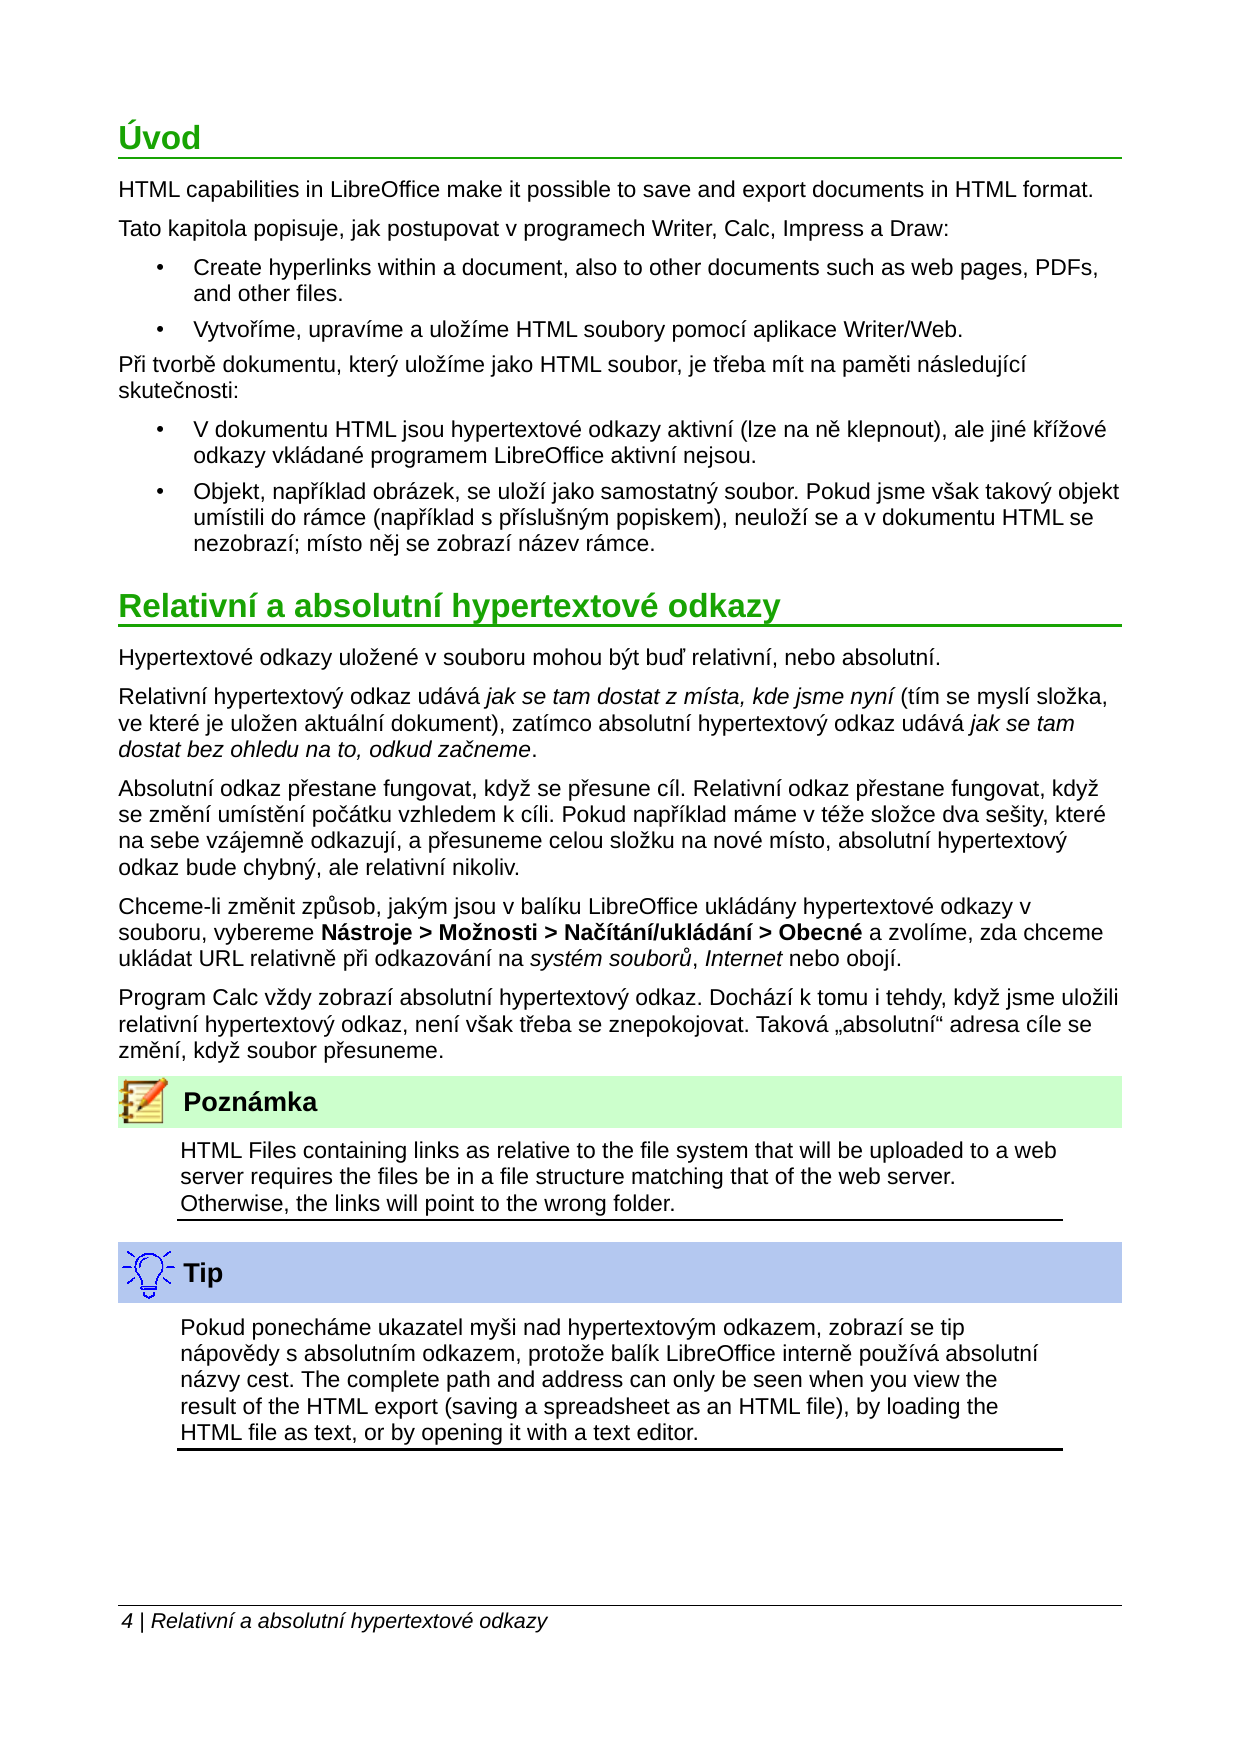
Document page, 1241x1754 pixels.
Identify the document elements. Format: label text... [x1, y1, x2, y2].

list Create hyperlinks within a document, also to other documents such as web pages, PDFs, and other files. [156, 254, 1122, 307]
text Hypertextové odkazy uložené v souboru mohou být buď relativní, nebo absolutní. [118, 644, 1122, 671]
picture [119, 1243, 179, 1303]
list Při tvorbě dokumentu, který uložíme jako HTML soubor, je třeba mít na paměti následující skutečnosti: [118, 351, 1122, 403]
list V dokumentu HTML jsou hypertextové odkazy aktivní (lze na ně klepnout), ale jiné křížové odkazy vkládané programem LibreOffice aktivní nejsou. [156, 416, 1122, 469]
list Vytvoříme, upravíme a uložíme HTML soubory pomocí aplikace Writer/Web. [156, 316, 1122, 342]
list Objekt, například obrázek, se uloží jako samostatný soubor. Pokud jsme však takový objekt umístili do rámce (například s příslušným popiskem), neuloží se a v dokumentu HTML se nezobrazí; místo něj se zobrazí název rámce. [156, 478, 1122, 557]
subtitle Tip [118, 1242, 1122, 1303]
text Pokud ponecháme ukazatel myši nad hypertextovým odkazem, zobrazí se tip nápovědy s absolutním odkazem, protože balík LibreOffice interně používá absolutní názvy cest. The complete path and address can only be seen when you view the result of the HTML export (saving a spreadsheet as an HTML file), by loading the HTML file as text, or by opening it with a text editor. [177, 1311, 1063, 1448]
picture [119, 1076, 170, 1127]
text Relativní hypertextový odkaz udává jak se tam dostat z místa, kde jsme nyní (tím se myslí složka, ve které je uložen aktuální dokument), zatímco absolutní hypertextový odkaz udává jak se tam dostat bez ohledu na to, odkud začneme. [118, 683, 1122, 762]
subtitle Úvod [118, 118, 1122, 157]
text Program Calc vždy zobrazí absolutní hypertextový odkaz. Dochází k tomu i tehdy, když jsme uložili relativní hypertextový odkaz, není však třeba se znepokojovat. Taková „absolutní“ adresa cíle se změní, když soubor přesuneme. [118, 984, 1122, 1063]
text HTML capabilities in LibreOffice make it possible to save and export documents in HTML format. [118, 176, 1122, 203]
subtitle Relativní a absolutní hypertextové odkazy [118, 586, 1122, 624]
text Chceme-li změnit způsob, jakým jsou v balíku LibreOffice ukládány hypertextové odkazy v souboru, vybereme Nástroje > Možnosti > Načítání/ukládání > Obecné a zvolíme, zda chceme ukládat URL relativně při odkazování na systém souborů, Internet nebo obojí. [118, 893, 1122, 972]
list Tato kapitola popisuje, jak postupovat v programech Writer, Calc, Impress a Draw: [118, 215, 1122, 242]
subtitle Poznámka [118, 1076, 1122, 1128]
text Absolutní odkaz přestane fungovat, když se přesune cíl. Relativní odkaz přestane fungovat, když se změní umístění počátku vzhledem k cíli. Pokud například máme v téže složce dva sešity, které na sebe vzájemně odkazují, a přesuneme celou složku na nové místo, absolutní hypertextový odkaz bude chybný, ale relativní nikoliv. [118, 775, 1122, 880]
text HTML Files containing links as relative to the file system that will be uploaded to a web server requires the files be in a file structure matching that of the web server. Otherwise, the links will point to the wrong folder. [177, 1134, 1063, 1219]
